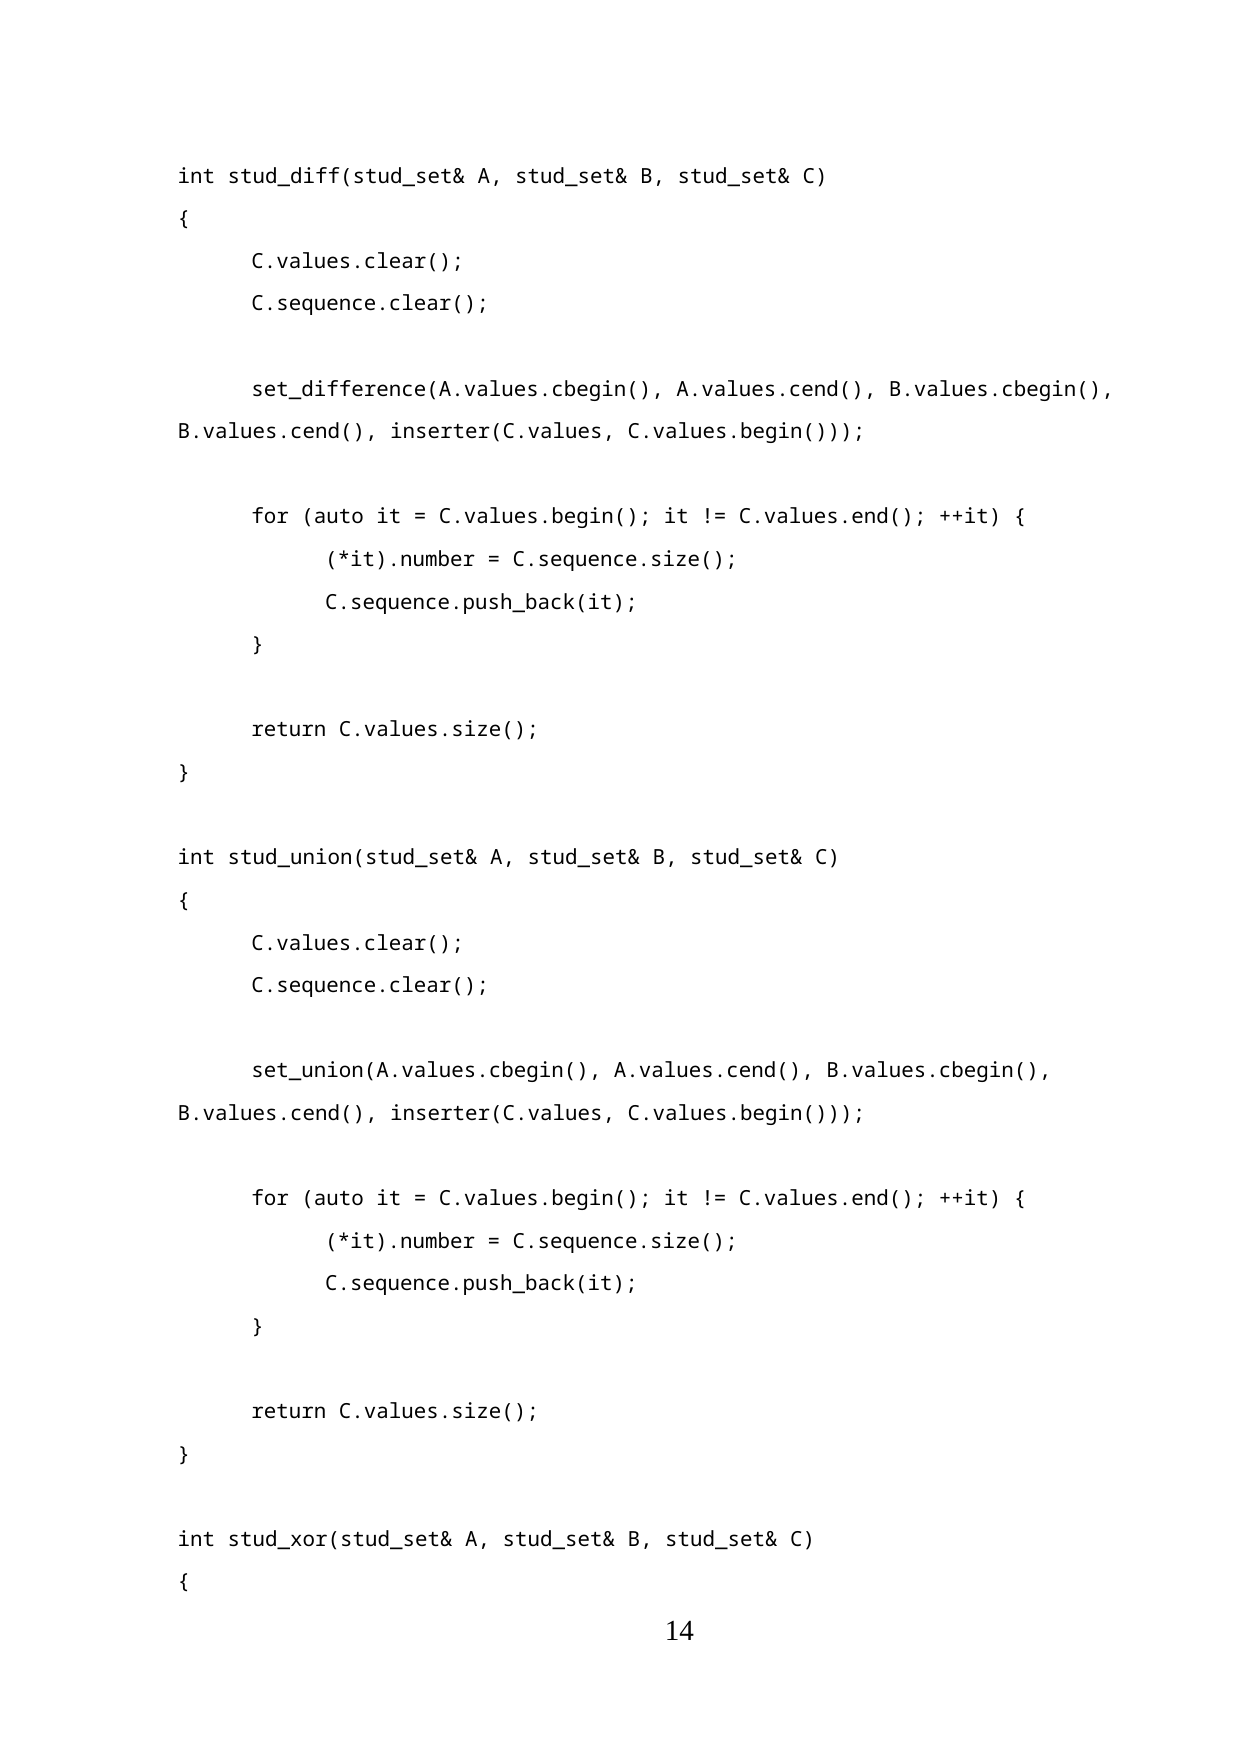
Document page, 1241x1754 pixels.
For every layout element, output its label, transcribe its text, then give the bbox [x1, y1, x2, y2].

text C.values.clear(); [177, 928, 1181, 956]
text set_difference(A.values.cbegin(), A.values.cend(), B.values.cbegin(), B.values.cend(), inserter(C.values, C.values.begin())); [177, 374, 1181, 445]
text { [177, 203, 1181, 232]
text { [177, 1567, 1181, 1595]
text return C.values.size(); [177, 714, 1181, 743]
text C.values.clear(); [177, 246, 1181, 274]
text } [177, 1439, 1181, 1467]
text } [177, 757, 1181, 786]
text for (auto it = C.values.begin(); it != C.values.end(); ++it) { [177, 502, 1181, 530]
text set_union(A.values.cbegin(), A.values.cend(), B.values.cbegin(), B.values.cend(), inserter(C.values, C.values.begin())); [177, 1055, 1181, 1126]
text (*it).number = C.sequence.size(); [177, 1226, 1181, 1254]
text int stud_union(stud_set& A, stud_set& B, stud_set& C) [177, 842, 1181, 871]
text return C.values.size(); [177, 1396, 1181, 1425]
text int stud_diff(stud_set& A, stud_set& B, stud_set& C) [177, 161, 1181, 189]
text C.sequence.clear(); [177, 970, 1181, 999]
text { [177, 885, 1181, 913]
text C.sequence.push_back(it); [177, 587, 1181, 615]
text C.sequence.clear(); [177, 288, 1181, 317]
text } [177, 1311, 1181, 1339]
text for (auto it = C.values.begin(); it != C.values.end(); ++it) { [177, 1183, 1181, 1212]
text (*it).number = C.sequence.size(); [177, 544, 1181, 573]
text int stud_xor(stud_set& A, stud_set& B, stud_set& C) [177, 1524, 1181, 1552]
text } [177, 629, 1181, 658]
text C.sequence.push_back(it); [177, 1268, 1181, 1297]
